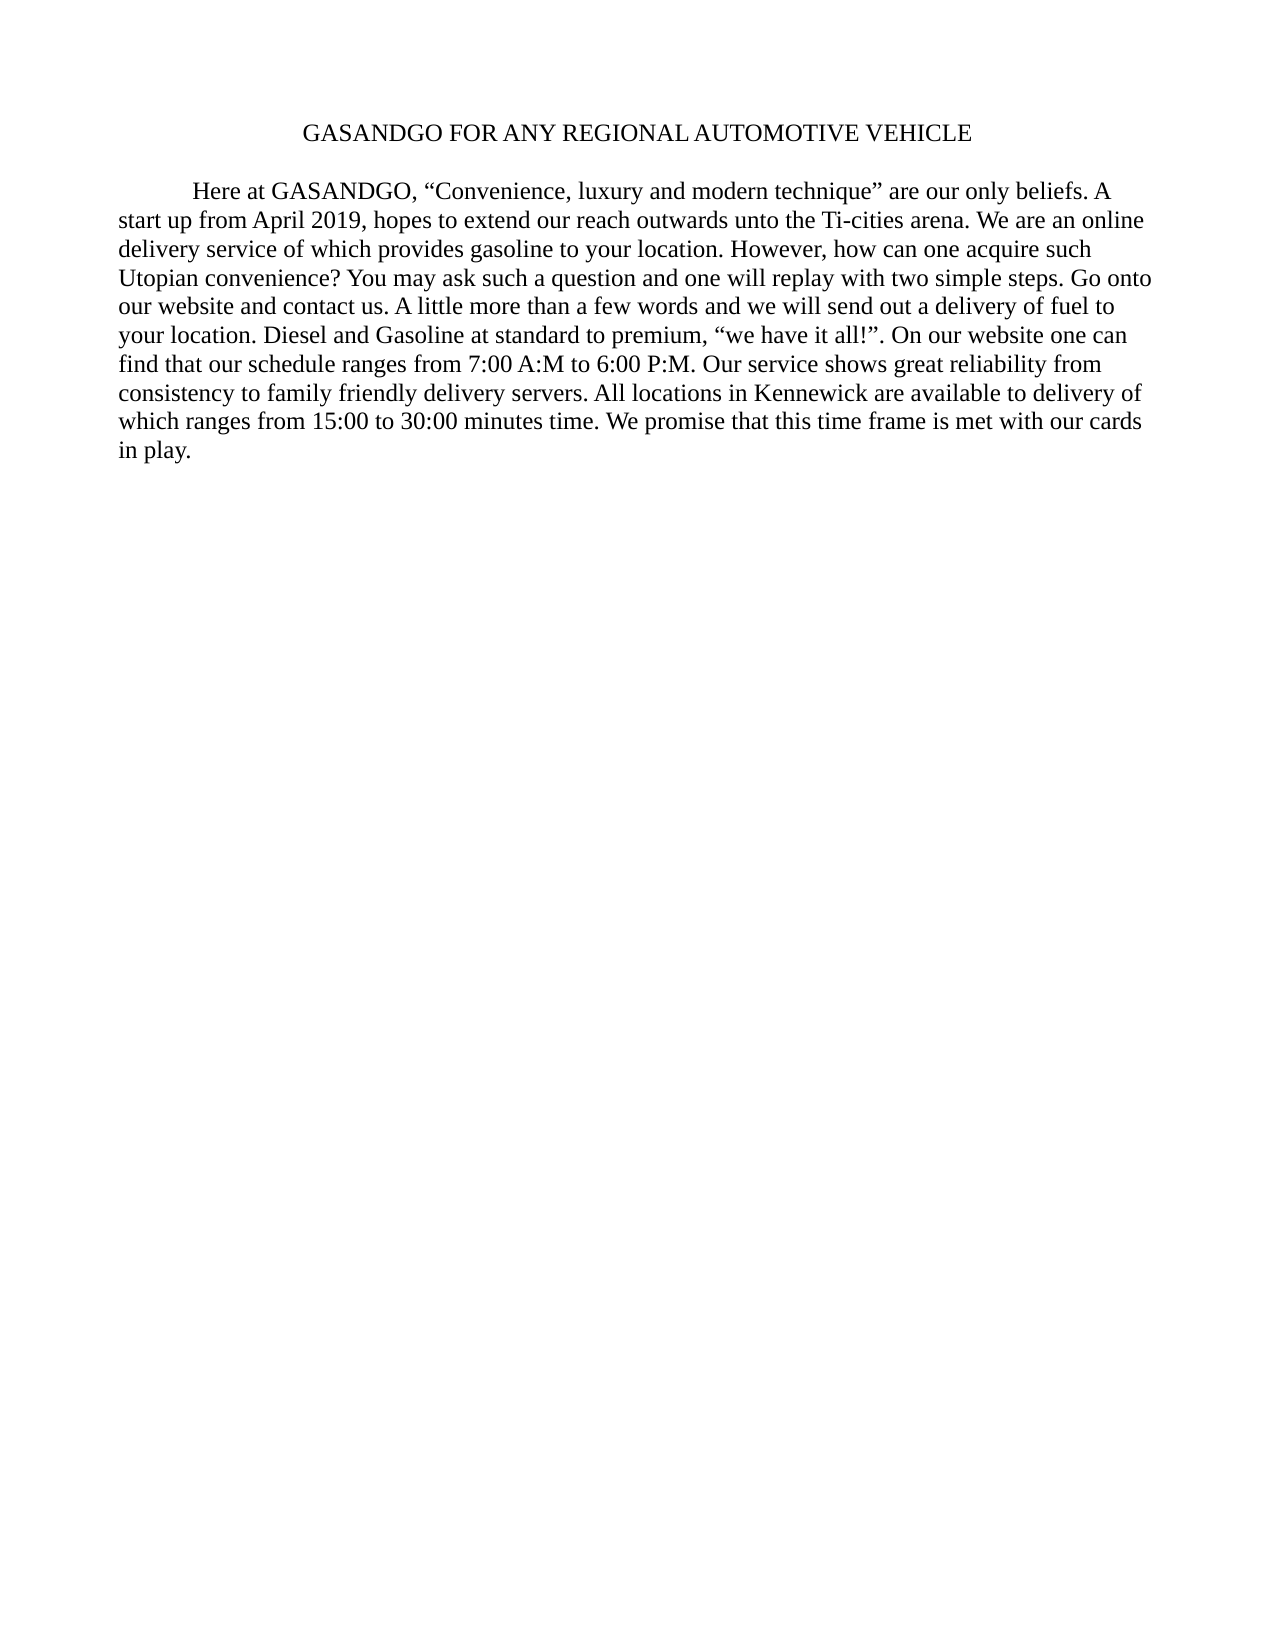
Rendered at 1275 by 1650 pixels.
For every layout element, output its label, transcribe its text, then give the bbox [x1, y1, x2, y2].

text Here at GASANDGO, “Convenience, luxury and modern technique” are our only beliefs. A start up from April 2019, hopes to extend our reach outwards unto the Ti-cities arena. We are an online delivery service of which provides gasoline to your location. However, how can one acquire such Utopian convenience? You may ask such a question and one will replay with two simple steps. Go onto our website and contact us. A little more than a few words and we will send out a delivery of fuel to your location. Diesel and Gasoline at standard to premium, “we have it all!”. On our website one can find that our schedule ranges from 7:00 A:M to 6:00 P:M. Our service shows great reliability from consistency to family friendly delivery servers. All locations in Kennewick are available to delivery of which ranges from 15:00 to 30:00 minutes time. We promise that this time frame is met with our cards in play. [118, 176, 1157, 464]
